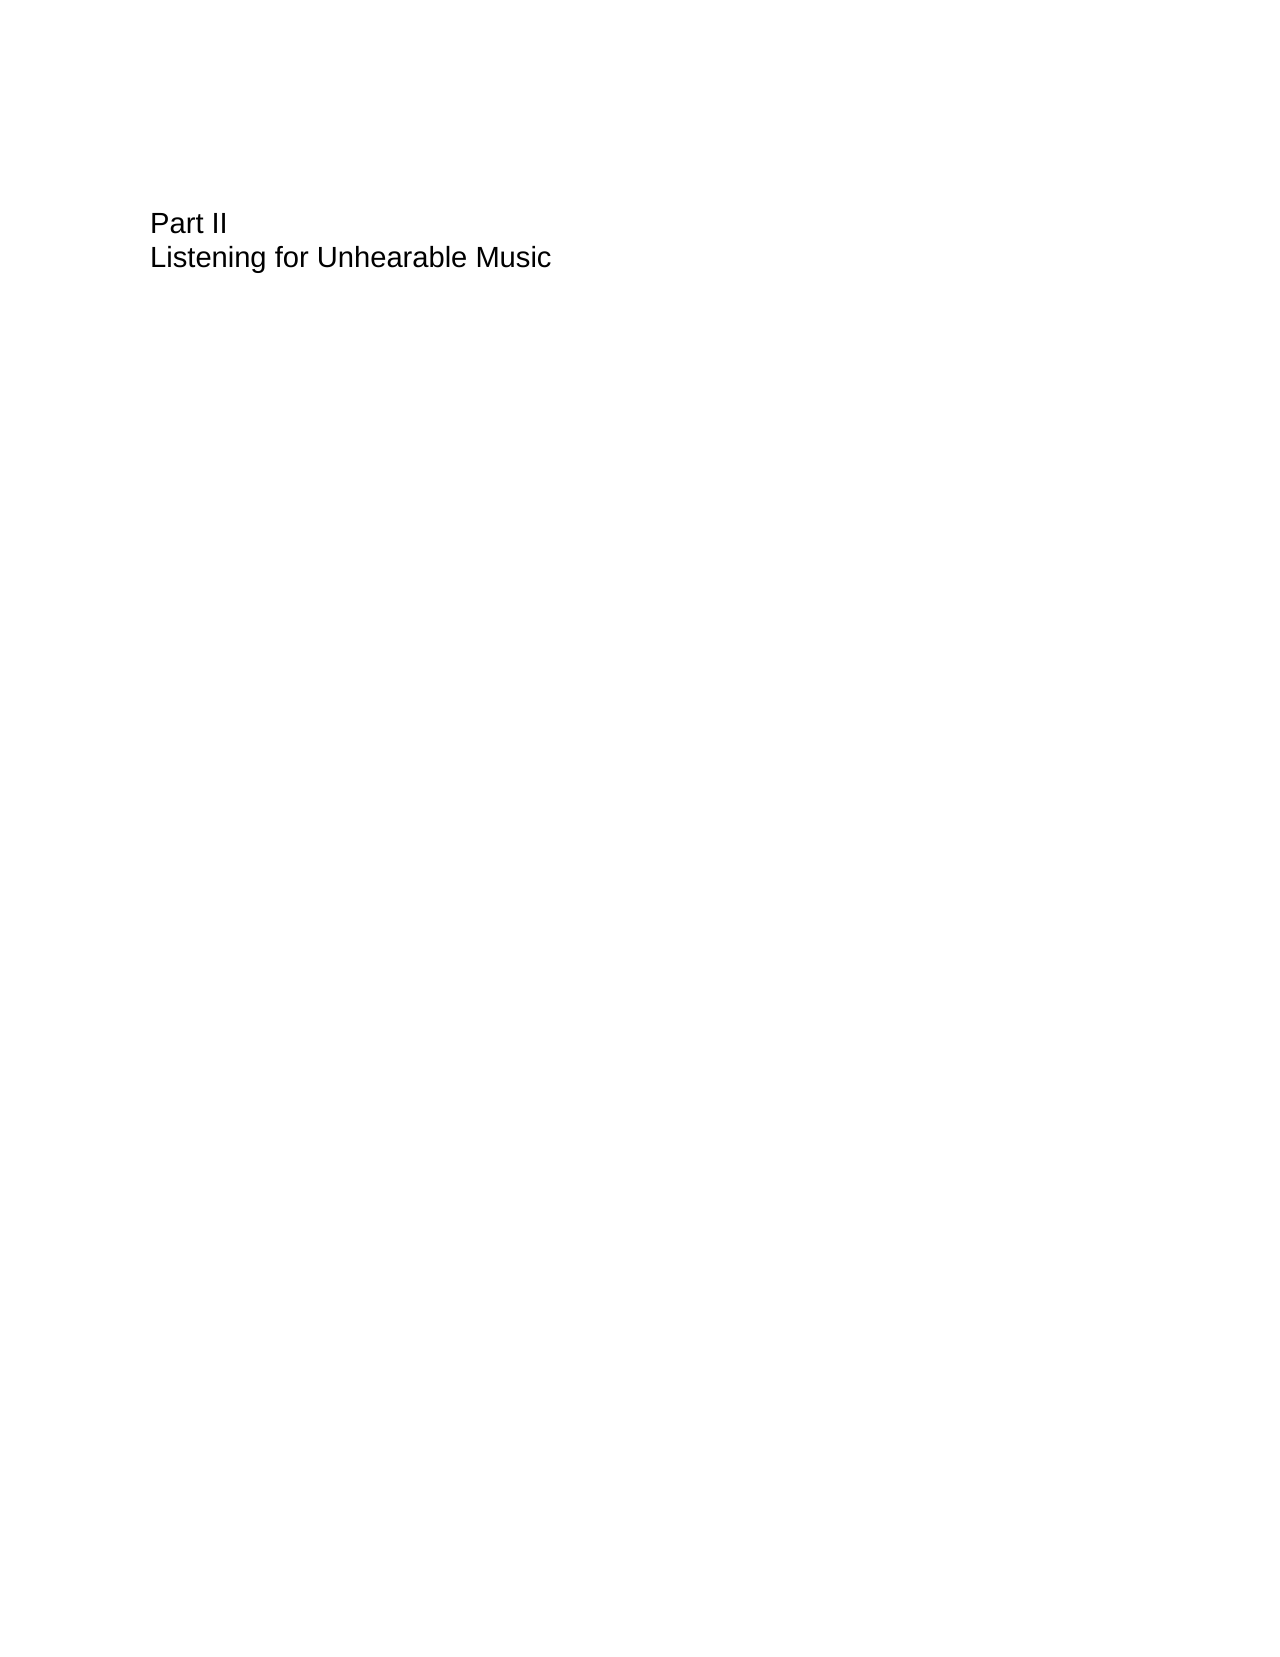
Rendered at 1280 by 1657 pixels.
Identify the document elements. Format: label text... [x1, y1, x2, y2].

text Part II Listening for Unhearable Music [150, 206, 1130, 273]
